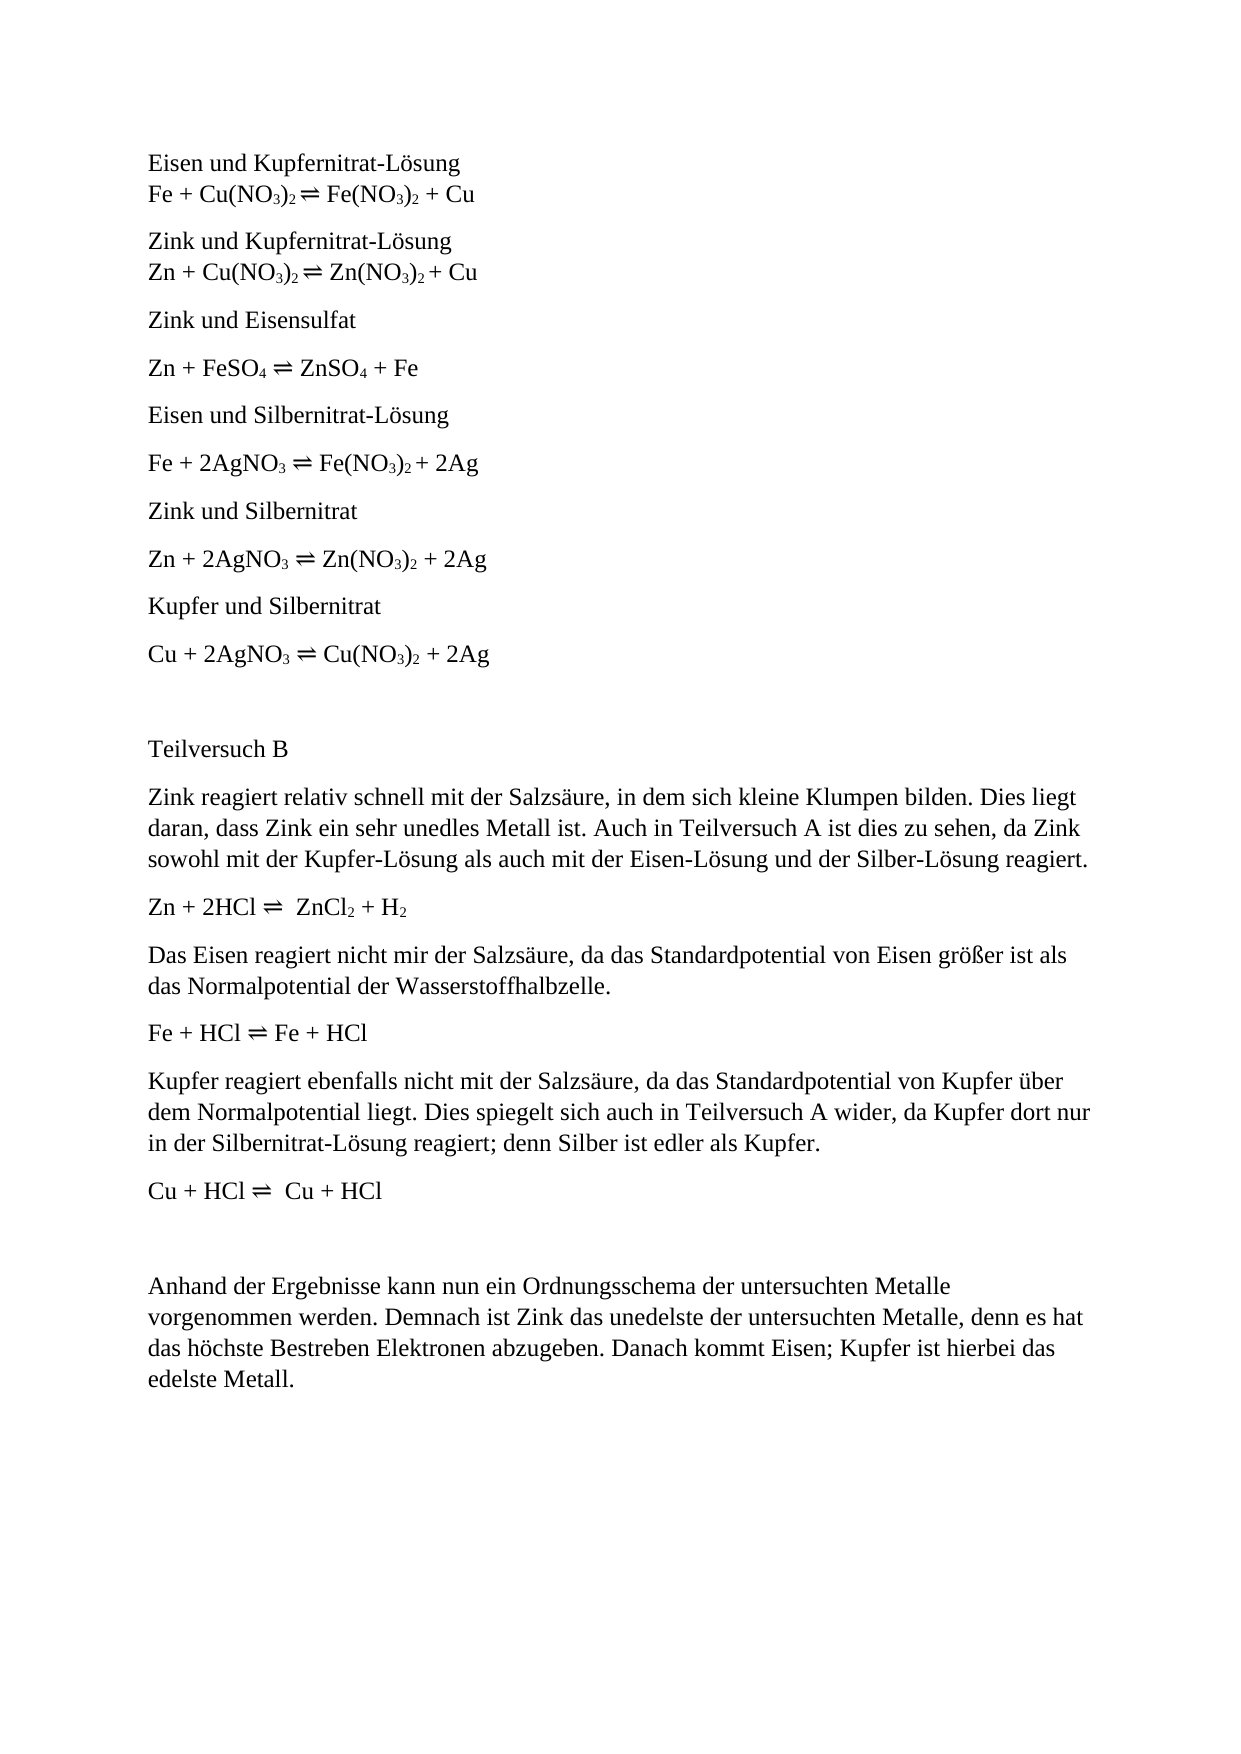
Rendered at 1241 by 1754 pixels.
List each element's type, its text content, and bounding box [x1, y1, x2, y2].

text Zn + 2AgNO3 ⇌ Zn(NO3)2 + 2Ag [148, 544, 1093, 572]
text Das Eisen reagiert nicht mir der Salzsäure, da das Standardpotential von Eisen größer ist als das Normalpotential der Wasserstoffhalbzelle. [148, 940, 1093, 999]
text Kupfer reagiert ebenfalls nicht mit der Salzsäure, da das Standardpotential von Kupfer über dem Normalpotential liegt. Dies spiegelt sich auch in Teilversuch A wider, da Kupfer dort nur in der Silbernitrat-Lösung reagiert; denn Silber ist edler als Kupfer. [148, 1066, 1093, 1157]
text Eisen und Kupfernitrat-Lösung Fe + Cu(NO3)2 ⇌ Fe(NO3)2 + Cu [148, 148, 1093, 207]
text Zink und Kupfernitrat-Lösung Zn + Cu(NO3)2 ⇌ Zn(NO3)2 + Cu [148, 226, 1093, 286]
text Anhand der Ergebnisse kann nun ein Ordnungsschema der untersuchten Metalle vorgenommen werden. Demnach ist Zink das unedelste der untersuchten Metalle, denn es hat das höchste Bestreben Elektronen abzugeben. Danach kommt Eisen; Kupfer ist hierbei das edelste Metall. [148, 1271, 1093, 1393]
text Cu + HCl ⇌ Cu + HCl [148, 1176, 1093, 1205]
text Fe + 2AgNO3 ⇌ Fe(NO3)2 + 2Ag [148, 448, 1093, 477]
text Zink und Silbernitrat [148, 496, 1093, 525]
text Zn + FeSO4 ⇌ ZnSO4 + Fe [148, 353, 1093, 382]
text Eisen und Silbernitrat-Lösung [148, 401, 1093, 429]
text Zink reagiert relativ schnell mit der Salzsäure, in dem sich kleine Klumpen bilden. Dies liegt daran, dass Zink ein sehr unedles Metall ist. Auch in Teilversuch A ist dies zu sehen, da Zink sowohl mit der Kupfer-Lösung als auch mit der Eisen-Lösung und der Silber-Lösung reagiert. [148, 782, 1093, 873]
text Cu + 2AgNO3 ⇌ Cu(NO3)2 + 2Ag [148, 639, 1093, 668]
text Zn + 2HCl ⇌ ZnCl2 + H2 [148, 892, 1093, 921]
text Teilversuch B [148, 734, 1093, 763]
text Fe + HCl ⇌ Fe + HCl [148, 1018, 1093, 1047]
text Kupfer und Silbernitrat [148, 591, 1093, 620]
text Zink und Eisensulfat [148, 305, 1093, 334]
